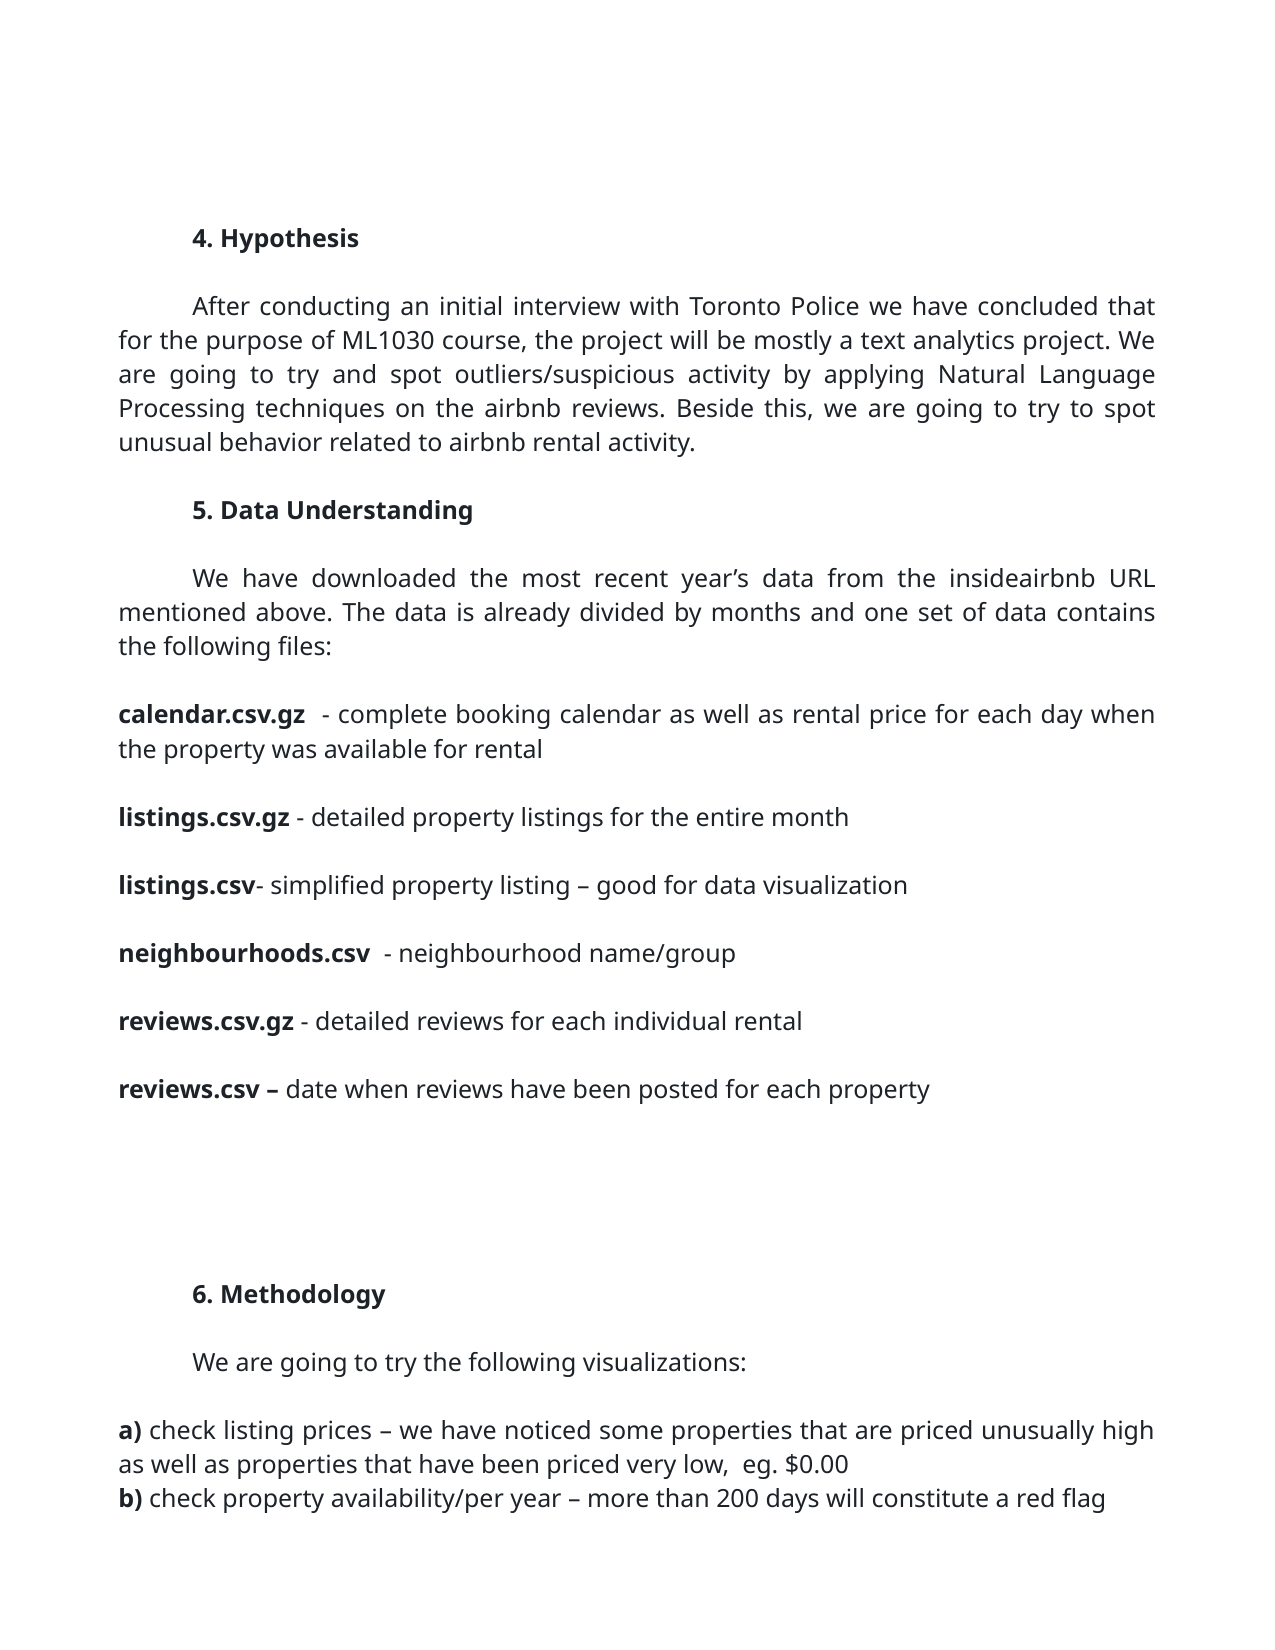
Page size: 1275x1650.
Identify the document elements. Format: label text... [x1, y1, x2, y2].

text We are going to try the following visualizations: [118, 1344, 1157, 1378]
text 4. Hypothesis [118, 220, 1157, 254]
text reviews.csv – date when reviews have been posted for each property [118, 1072, 1157, 1106]
text 6. Methodology [118, 1276, 1157, 1310]
text listings.csv- simplified property listing – good for data visualization [118, 867, 1157, 902]
text neighbourhoods.csv - neighbourhood name/group [118, 936, 1157, 970]
text 5. Data Understanding [118, 493, 1157, 527]
text listings.csv.gz - detailed property listings for the entire month [118, 799, 1157, 833]
text reviews.csv.gz - detailed reviews for each individual rental [118, 1004, 1157, 1038]
text After conducting an initial interview with Toronto Police we have concluded that for the purpose of ML1030 course, the project will be mostly a text analytics project. We are going to try and spot outliers/suspicious activity by applying Natural Language Processing techniques on the airbnb reviews. Beside this, we are going to try to spot unusual behavior related to airbnb rental activity. [118, 288, 1157, 459]
text calendar.csv.gz - complete booking calendar as well as rental price for each day when the property was available for rental [118, 697, 1157, 765]
text b) check property availability/per year – more than 200 days will constitute a red flag [118, 1481, 1157, 1515]
text We have downloaded the most recent year’s data from the insideairbnb URL mentioned above. The data is already divided by months and one set of data contains the following files: [118, 561, 1157, 663]
text a) check listing prices – we have noticed some properties that are priced unusually high as well as properties that have been priced very low, eg. $0.00 [118, 1412, 1157, 1481]
